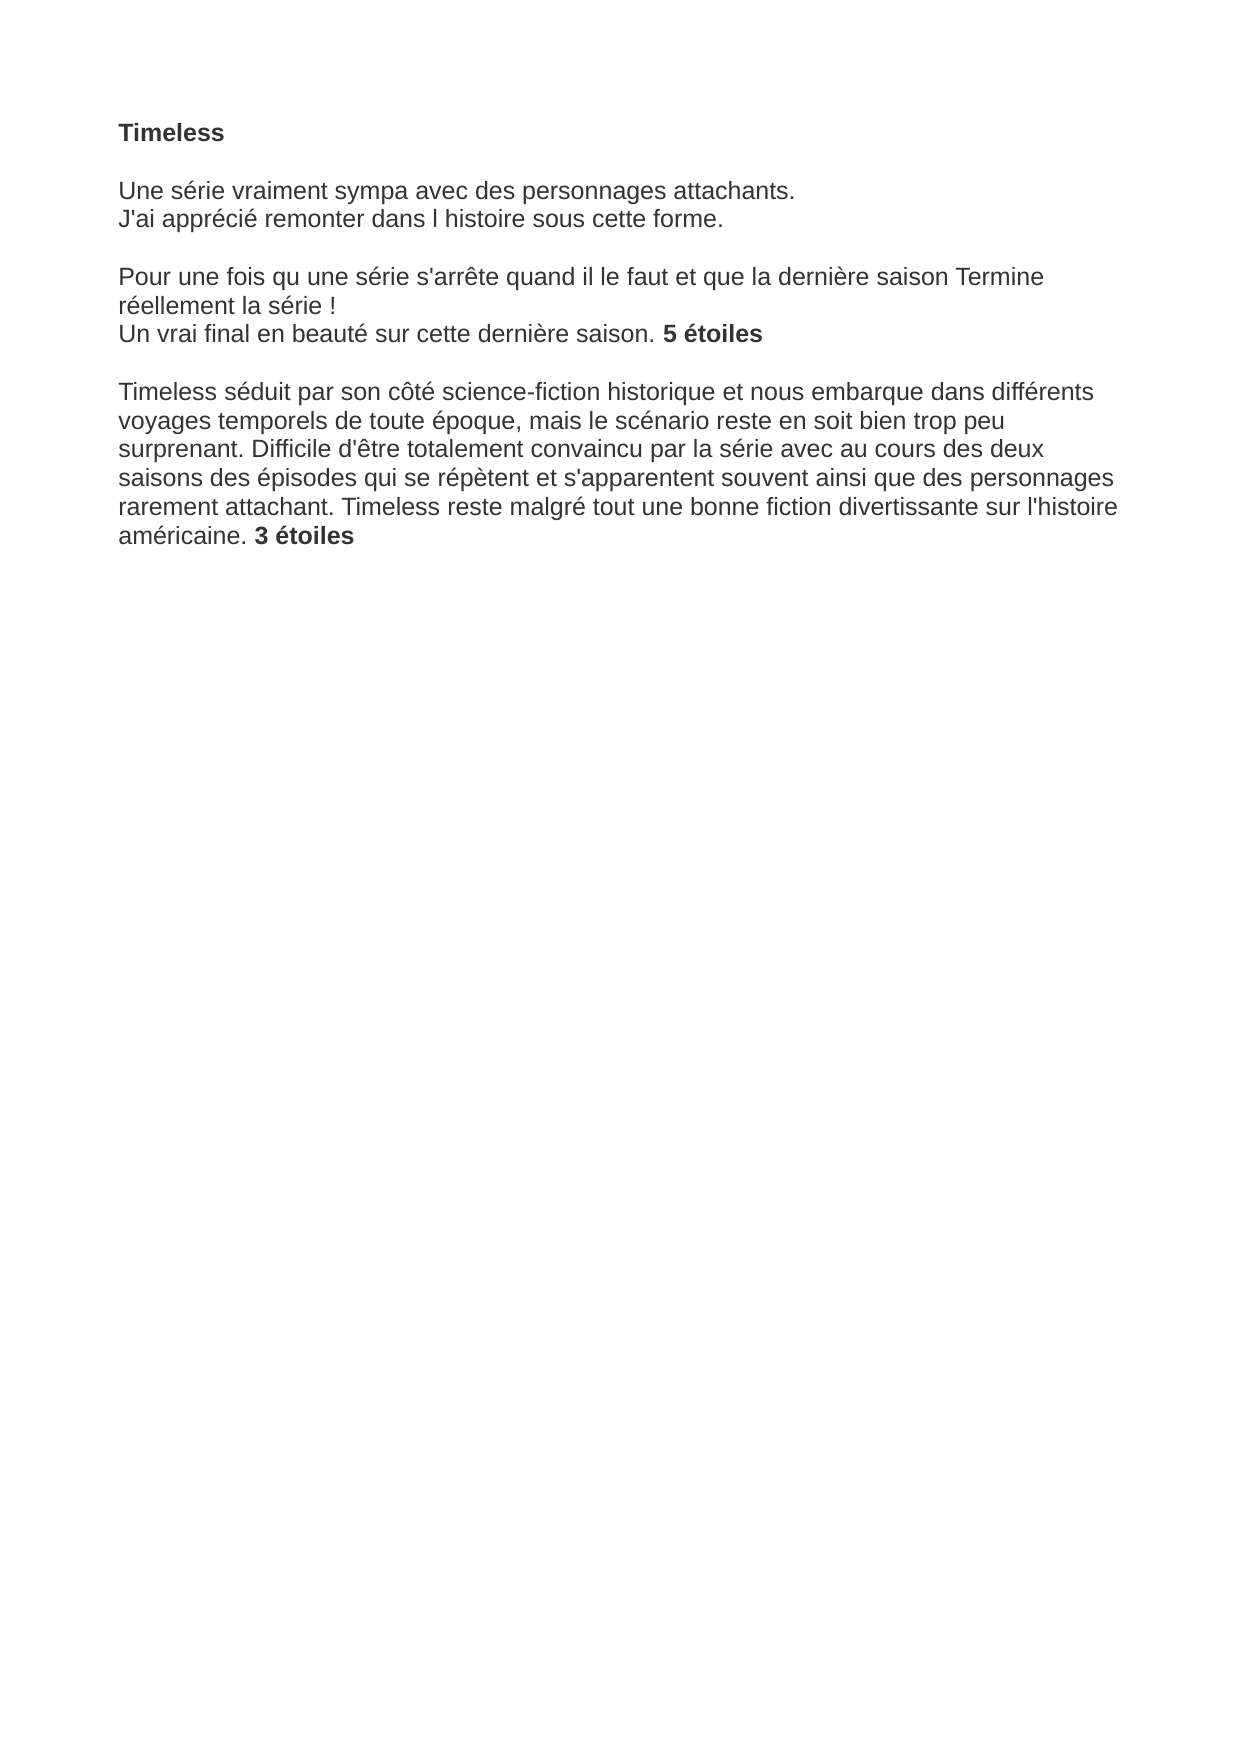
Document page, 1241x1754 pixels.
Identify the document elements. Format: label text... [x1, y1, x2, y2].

text Timeless [118, 118, 1122, 147]
text Une série vraiment sympa avec des personnages attachants. J'ai apprécié remonter dans l histoire sous cette forme. Pour une fois qu une série s'arrête quand il le faut et que la dernière saison Termine réellement la série ! Un vrai final en beauté sur cette dernière saison. 5 étoiles [118, 176, 1122, 348]
text Timeless séduit par son côté science-fiction historique et nous embarque dans différents voyages temporels de toute époque, mais le scénario reste en soit bien trop peu surprenant. Difficile d'être totalement convaincu par la série avec au cours des deux saisons des épisodes qui se répètent et s'apparentent souvent ainsi que des personnages rarement attachant. Timeless reste malgré tout une bonne fiction divertissante sur l'histoire américaine. 3 étoiles [118, 377, 1122, 549]
